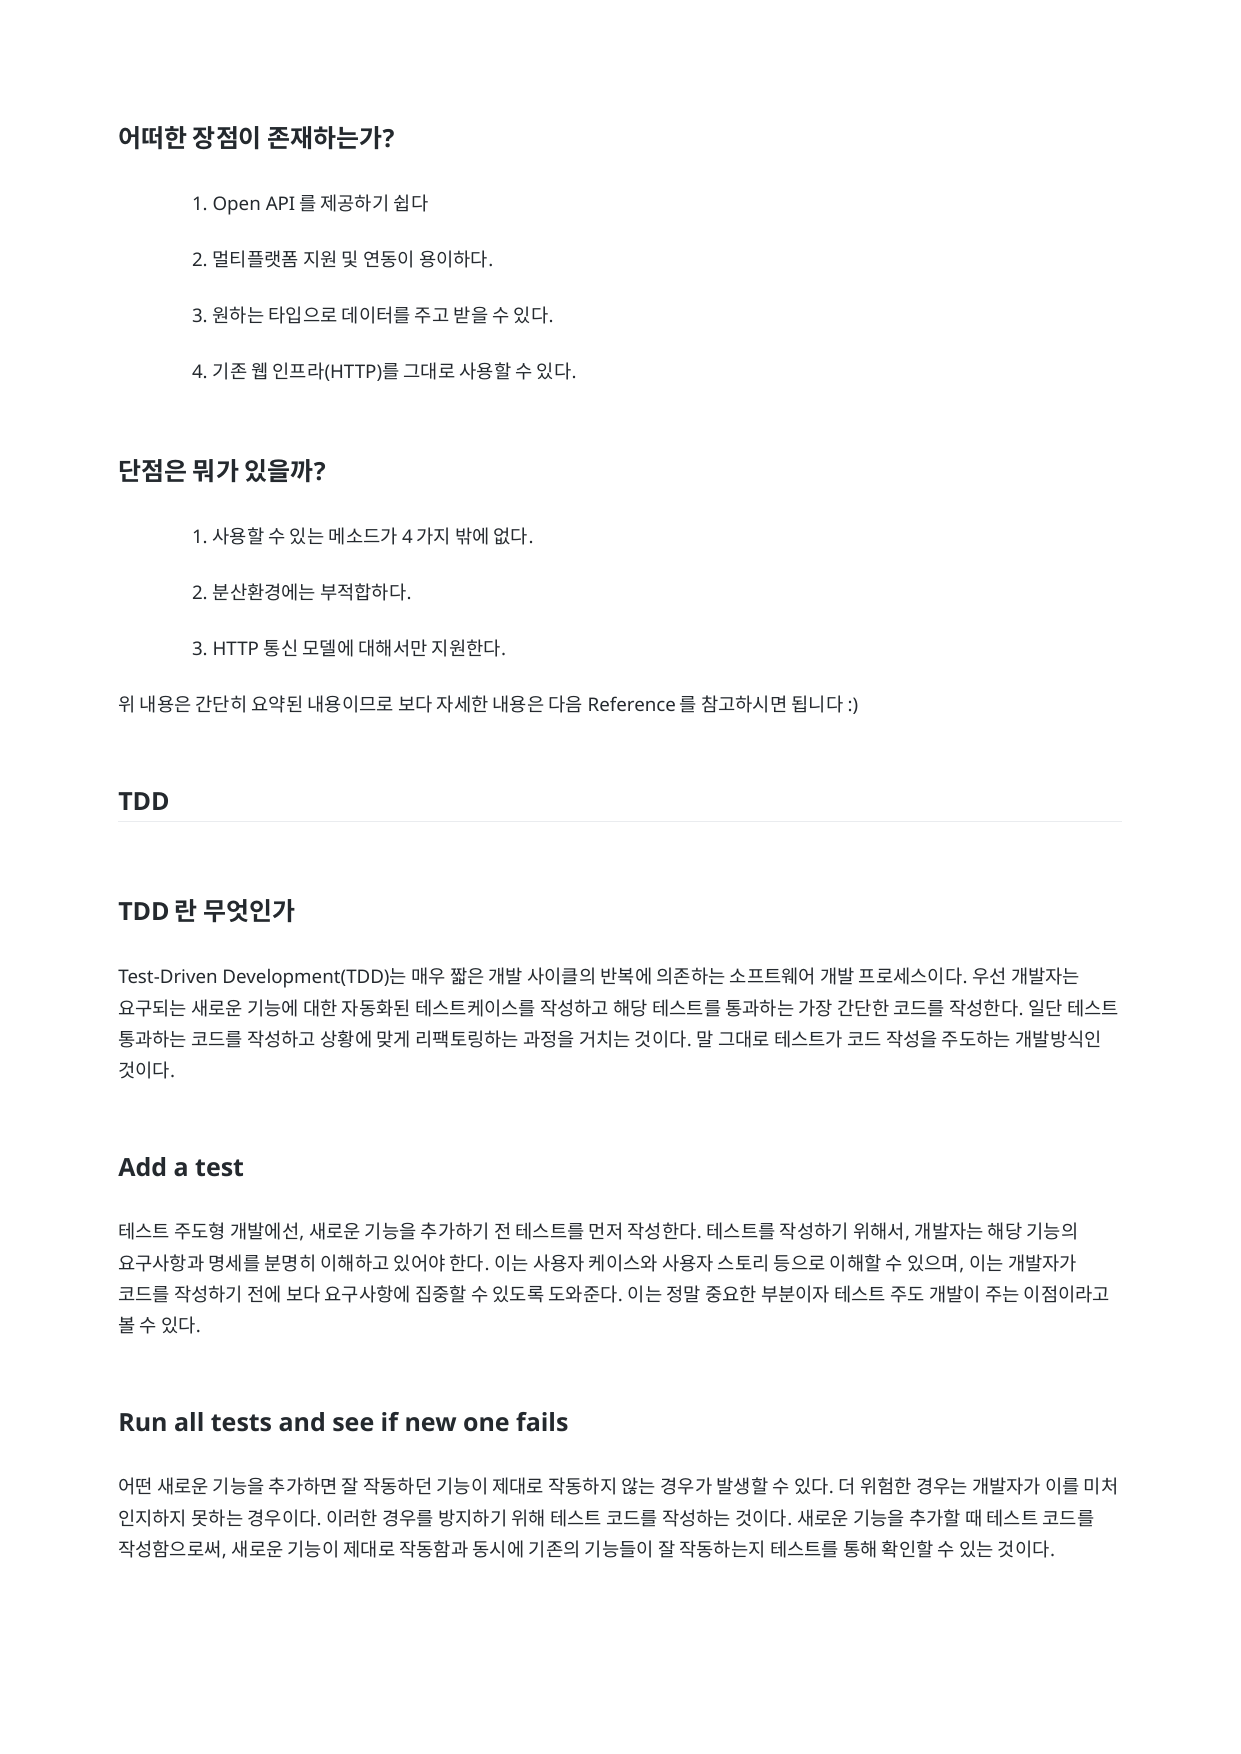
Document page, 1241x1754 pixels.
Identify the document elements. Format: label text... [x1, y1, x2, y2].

subtitle TDD란 무엇인가 [118, 892, 1122, 928]
list 멀티플랫폼 지원 및 연동이 용이하다. [118, 245, 1122, 272]
list 원하는 타입으로 데이터를 주고 받을 수 있다. [118, 301, 1122, 328]
subtitle 어떠한 장점이 존재하는가? [118, 118, 1122, 154]
list 분산환경에는 부적합하다. [118, 577, 1122, 605]
text 테스트 주도형 개발에선, 새로운 기능을 추가하기 전 테스트를 먼저 작성한다. 테스트를 작성하기 위해서, 개발자는 해당 기능의 요구사항과 명세를 분명히 이해하고 있어야 한다. 이는 사용자 케이스와 사용자 스토리 등으로 이해할 수 있으며, 이는 개발자가 코드를 작성하기 전에 보다 요구사항에 집중할 수 있도록 도와준다. 이는 정말 중요한 부분이자 테스트 주도 개발이 주는 이점이라고 볼 수 있다. [118, 1217, 1122, 1338]
subtitle TDD [118, 784, 1122, 821]
text 어떤 새로운 기능을 추가하면 잘 작동하던 기능이 제대로 작동하지 않는 경우가 발생할 수 있다. 더 위험한 경우는 개발자가 이를 미처 인지하지 못하는 경우이다. 이러한 경우를 방지하기 위해 테스트 코드를 작성하는 것이다. 새로운 기능을 추가할 때 테스트 코드를 작성함으로써, 새로운 기능이 제대로 작동함과 동시에 기존의 기능들이 잘 작동하는지 테스트를 통해 확인할 수 있는 것이다. [118, 1472, 1122, 1562]
list 기존 웹 인프라(HTTP)를 그대로 사용할 수 있다. [118, 357, 1122, 384]
subtitle 단점은 뭐가 있을까? [118, 451, 1122, 487]
list 사용할 수 있는 메소드가 4가지 밖에 없다. [118, 521, 1122, 548]
list Open API를 제공하기 쉽다 [118, 188, 1122, 216]
list HTTP 통신 모델에 대해서만 지원한다. [118, 634, 1122, 661]
subtitle Add a test [118, 1149, 1122, 1184]
text 위 내용은 간단히 요약된 내용이므로 보다 자세한 내용은 다음 Reference를 참고하시면 됩니다 :) [118, 690, 1122, 717]
text Test-Driven Development(TDD)는 매우 짧은 개발 사이클의 반복에 의존하는 소프트웨어 개발 프로세스이다. 우선 개발자는 요구되는 새로운 기능에 대한 자동화된 테스트케이스를 작성하고 해당 테스트를 통과하는 가장 간단한 코드를 작성한다. 일단 테스트 통과하는 코드를 작성하고 상황에 맞게 리팩토링하는 과정을 거치는 것이다. 말 그대로 테스트가 코드 작성을 주도하는 개발방식인 것이다. [118, 962, 1122, 1083]
subtitle Run all tests and see if new one fails [118, 1404, 1122, 1439]
